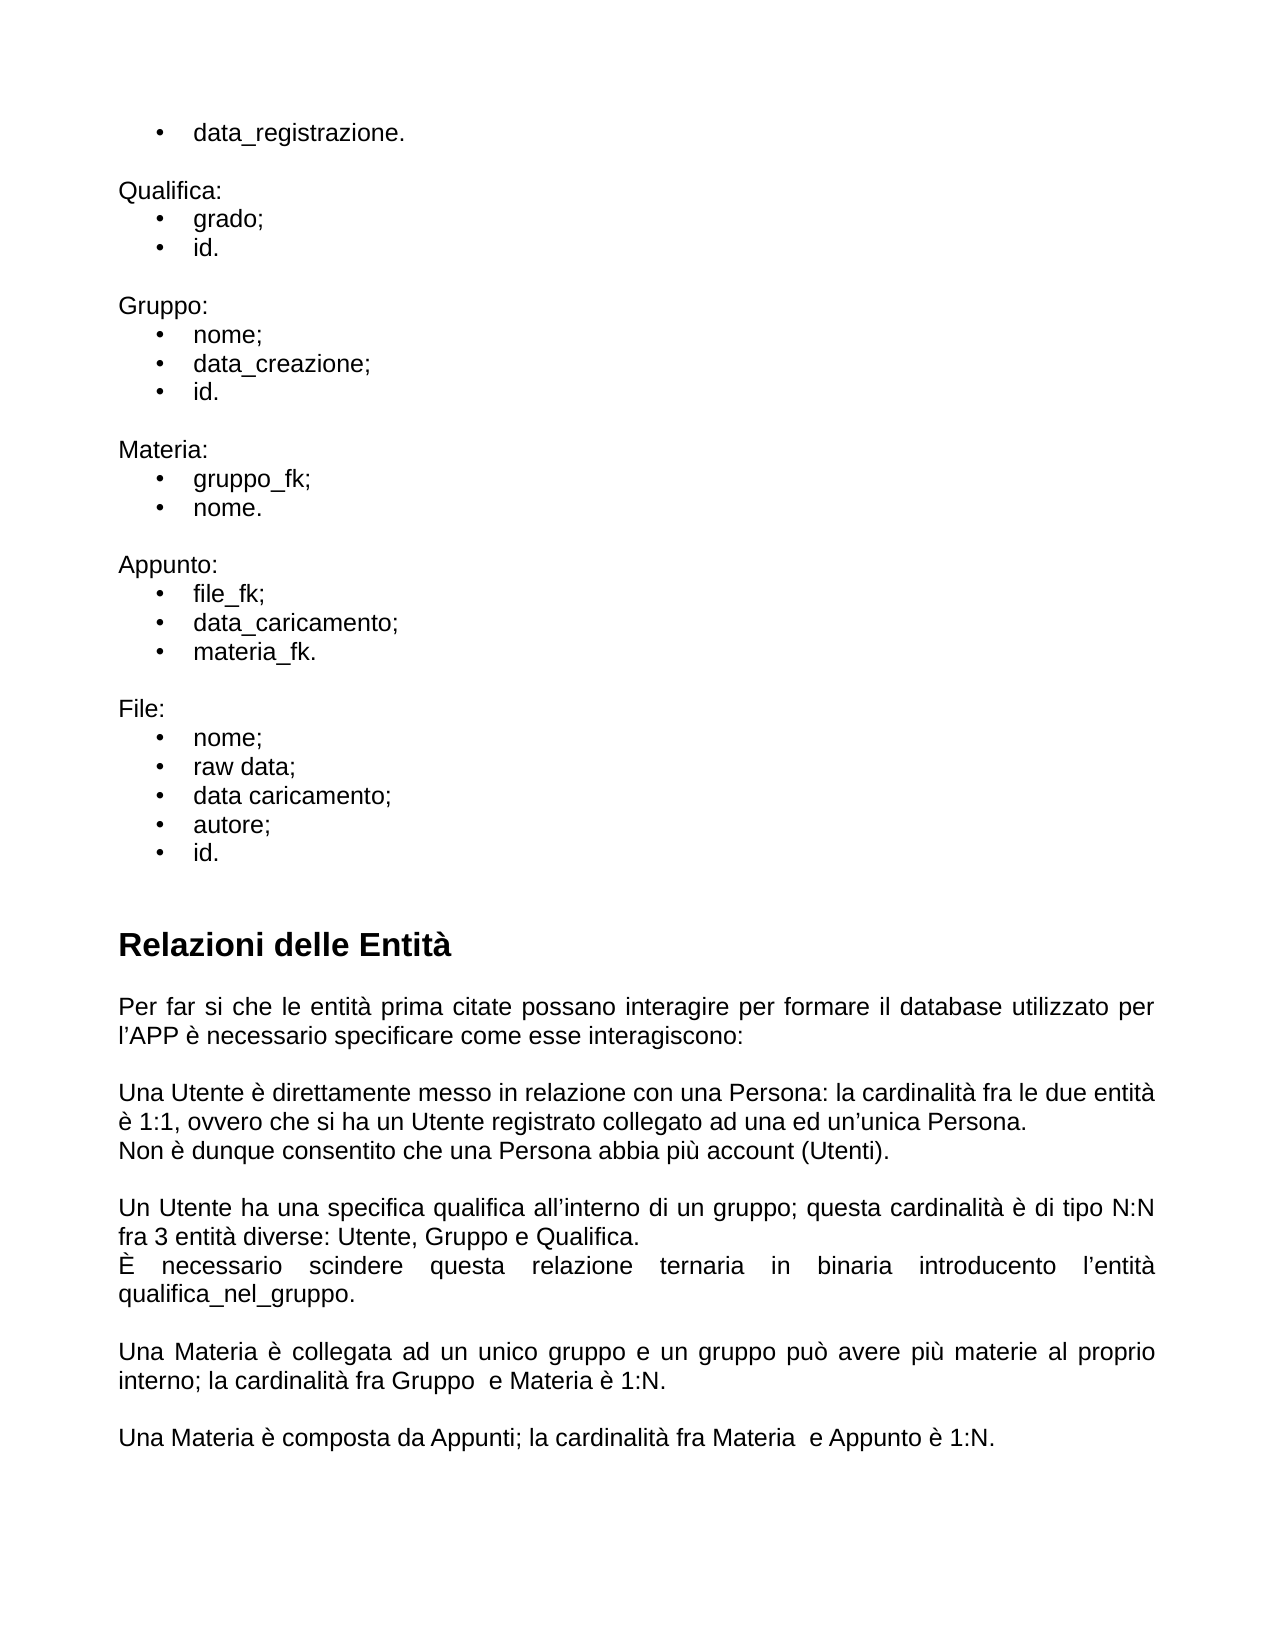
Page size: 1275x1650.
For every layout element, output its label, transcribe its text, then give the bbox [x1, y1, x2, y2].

text Una Utente è direttamente messo in relazione con una Persona: la cardinalità fra le due entità è 1:1, ovvero che si ha un Utente registrato collegato ad una ed un’unica Persona. [118, 1078, 1157, 1136]
list materia_fk. [156, 637, 1157, 666]
list data_creazione; [156, 348, 1157, 377]
text Non è dunque consentito che una Persona abbia più account (Utenti). [118, 1136, 1157, 1164]
text Appunto: [118, 550, 1157, 579]
list raw data; [156, 752, 1157, 781]
list gruppo_fk; [156, 464, 1157, 493]
text Una Materia è collegata ad un unico gruppo e un gruppo può avere più materie al proprio interno; la cardinalità fra Gruppo e Materia è 1:N. [118, 1337, 1157, 1394]
text Materia: [118, 435, 1157, 464]
list id. [156, 838, 1157, 867]
text Un Utente ha una specifica qualifica all’interno di un gruppo; questa cardinalità è di tipo N:N fra 3 entità diverse: Utente, Gruppo e Qualifica. [118, 1193, 1157, 1251]
list nome; [156, 320, 1157, 348]
list data_caricamento; [156, 608, 1157, 637]
text Relazioni delle Entità [118, 925, 1157, 963]
text Per far si che le entità prima citate possano interagire per formare il database utilizzato per l’APP è necessario specificare come esse interagiscono: [118, 992, 1157, 1049]
list data_registrazione. [156, 118, 1157, 147]
list autore; [156, 809, 1157, 838]
list nome; [156, 723, 1157, 752]
list data caricamento; [156, 781, 1157, 809]
list file_fk; [156, 579, 1157, 608]
text Gruppo: [118, 291, 1157, 320]
text Una Materia è composta da Appunti; la cardinalità fra Materia e Appunto è 1:N. [118, 1423, 1157, 1452]
list id. [156, 377, 1157, 406]
text File: [118, 694, 1157, 723]
text È necessario scindere questa relazione ternaria in binaria introducento l’entità qualifica_nel_gruppo. [118, 1251, 1157, 1308]
list nome. [156, 493, 1157, 521]
list grado; [156, 204, 1157, 233]
list id. [156, 233, 1157, 262]
text Qualifica: [118, 176, 1157, 204]
